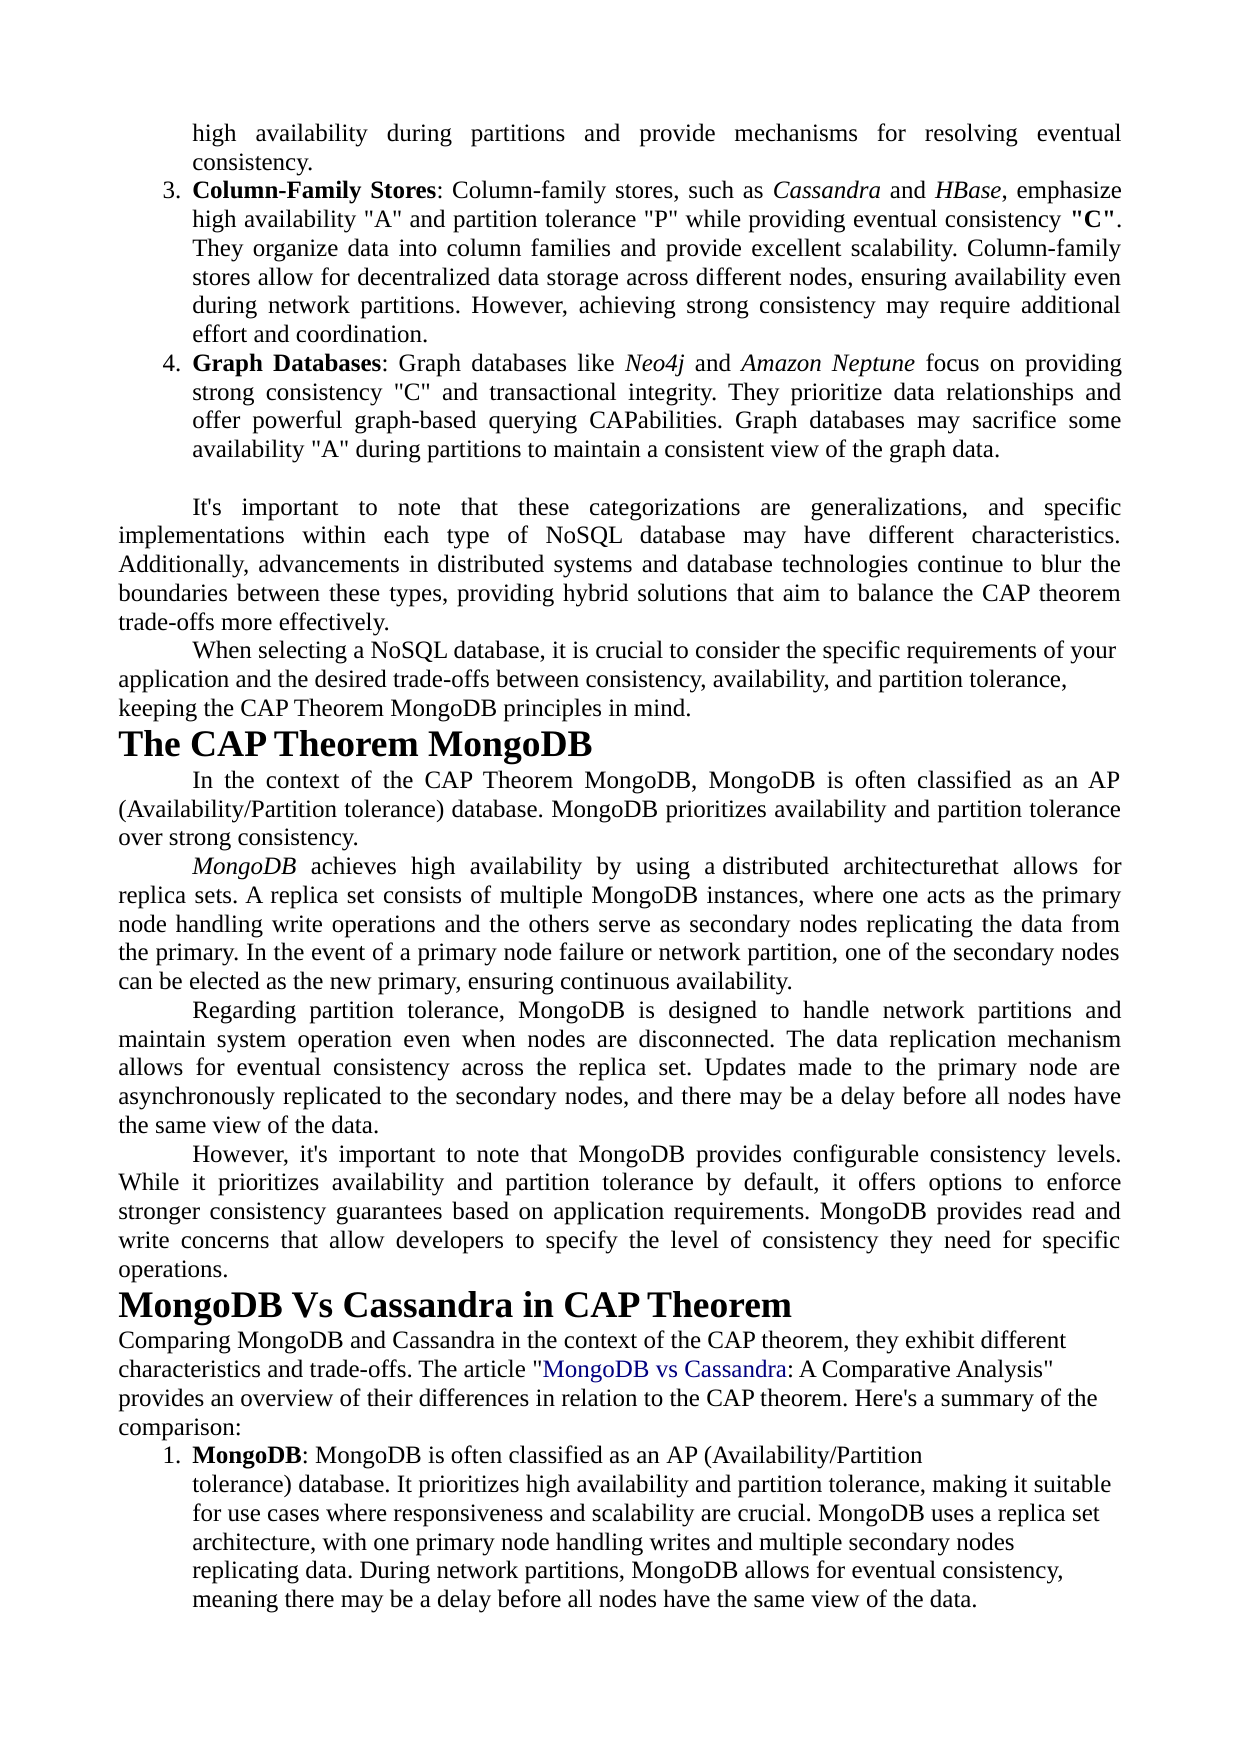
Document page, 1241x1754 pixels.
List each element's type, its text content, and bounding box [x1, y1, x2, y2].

subtitle MongoDB Vs Cassandra in CAP Theorem [118, 1282, 1122, 1326]
list Graph Databases: Graph databases like Neo4j and Amazon Neptune focus on providing strong consistency "C" and transactional integrity. They prioritize data relationships and offer powerful graph-based querying CAPabilities. Graph databases may sacrifice some availability "A" during partitions to maintain a consistent view of the graph data. [162, 348, 1122, 463]
text However, it's important to note that MongoDB provides configurable consistency levels. While it prioritizes availability and partition tolerance by default, it offers options to enforce stronger consistency guarantees based on application requirements. MongoDB provides read and write concerns that allow developers to specify the level of consistency they need for specific operations. [118, 1139, 1122, 1282]
text Regarding partition tolerance, MongoDB is designed to handle network partitions and maintain system operation even when nodes are disconnected. The data replication mechanism allows for eventual consistency across the replica set. Updates made to the primary node are asynchronously replicated to the secondary nodes, and there may be a delay before all nodes have the same view of the data. [118, 995, 1122, 1139]
text Comparing MongoDB and Cassandra in the context of the CAP theorem, they exhibit different characteristics and trade-offs. The article "MongoDB vs Cassandra: A Comparative Analysis" provides an overview of their differences in relation to the CAP theorem. Here's a summary of the comparison: [118, 1326, 1122, 1441]
text In the context of the CAP Theorem MongoDB, MongoDB is often classified as an AP (Availability/Partition tolerance) database. MongoDB prioritizes availability and partition tolerance over strong consistency. [118, 765, 1122, 851]
list MongoDB: MongoDB is often classified as an AP (Availability/Partition tolerance) database. It prioritizes high availability and partition tolerance, making it suitable for use cases where responsiveness and scalability are crucial. MongoDB uses a replica set architecture, with one primary node handling writes and multiple secondary nodes replicating data. During network partitions, MongoDB allows for eventual consistency, meaning there may be a delay before all nodes have the same view of the data. [162, 1441, 1122, 1613]
list Column-Family Stores: Column-family stores, such as Cassandra and HBase, emphasize high availability "A" and partition tolerance "P" while providing eventual consistency "C". They organize data into column families and provide excellent scalability. Column-family stores allow for decentralized data storage across different nodes, ensuring availability even during network partitions. However, achieving strong consistency may require additional effort and coordination. [162, 176, 1122, 348]
text MongoDB achieves high availability by using a distributed architecturethat allows for replica sets. A replica set consists of multiple MongoDB instances, where one acts as the primary node handling write operations and the others serve as secondary nodes replicating the data from the primary. In the event of a primary node failure or network partition, one of the secondary nodes can be elected as the new primary, ensuring continuous availability. [118, 851, 1122, 995]
subtitle The CAP Theorem MongoDB [118, 722, 1122, 765]
text It's important to note that these categorizations are generalizations, and specific implementations within each type of NoSQL database may have different characteristics. Additionally, advancements in distributed systems and database technologies continue to blur the boundaries between these types, providing hybrid solutions that aim to balance the CAP theorem trade-offs more effectively. [118, 492, 1122, 636]
text When selecting a NoSQL database, it is crucial to consider the specific requirements of your application and the desired trade-offs between consistency, availability, and partition tolerance, keeping the CAP Theorem MongoDB principles in mind. [118, 636, 1122, 722]
list high availability during partitions and provide mechanisms for resolving eventual consistency. [162, 118, 1122, 176]
